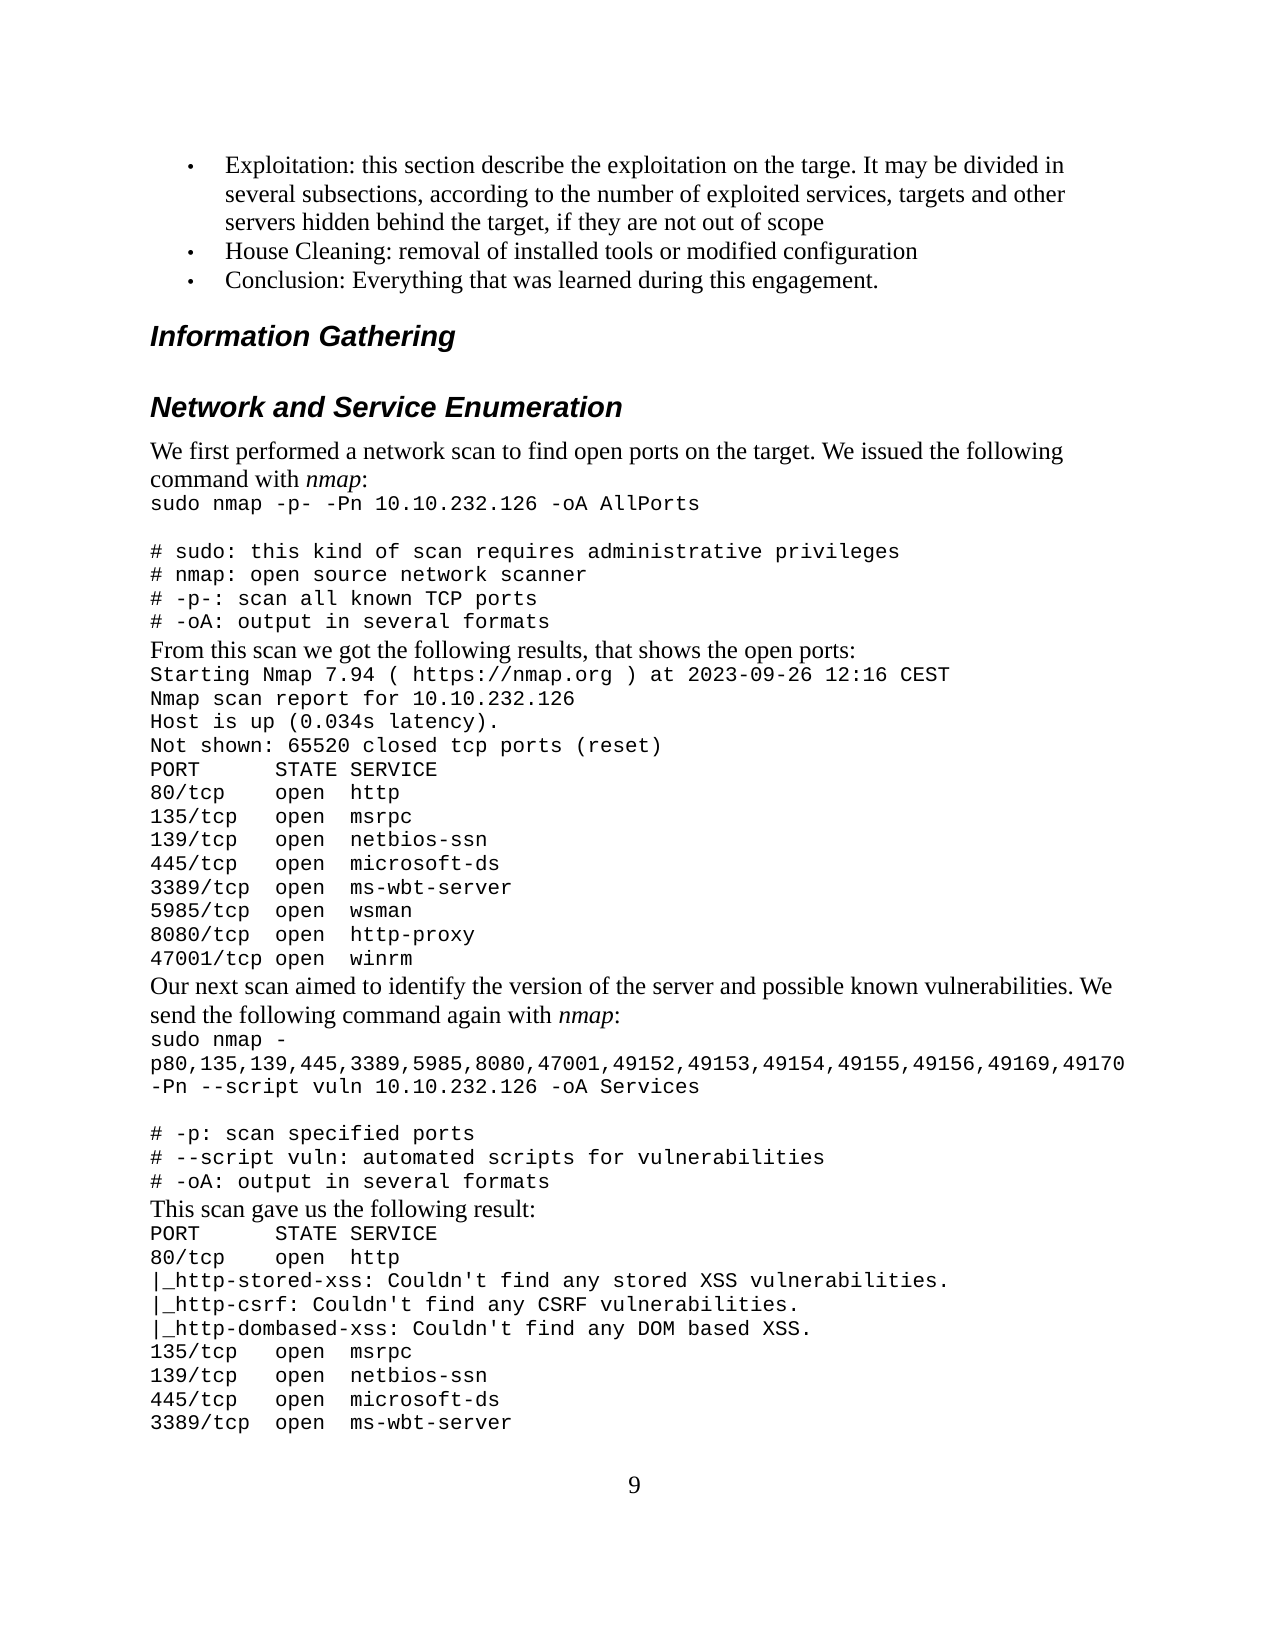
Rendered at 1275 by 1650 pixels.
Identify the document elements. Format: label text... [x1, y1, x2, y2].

text 139/tcp open netbios-ssn [150, 1365, 1125, 1389]
text We first performed a network scan to find open ports on the target. We issued the following command with nmap: [150, 436, 1125, 493]
text sudo nmap -p80,135,139,445,3389,5985,8080,47001,49152,49153,49154,49155,49156,49169,49170 -Pn --script vuln 10.10.232.126 -oA Services [150, 1029, 1125, 1100]
text |_http-csrf: Couldn't find any CSRF vulnerabilities. [150, 1294, 1125, 1318]
text 47001/tcp open winrm [150, 948, 1125, 971]
text |_http-stored-xss: Couldn't find any stored XSS vulnerabilities. [150, 1270, 1125, 1294]
text 135/tcp open msrpc [150, 806, 1125, 829]
text From this scan we got the following results, that shows the open ports: [150, 635, 1125, 664]
subtitle Network and Service Enumeration [150, 390, 1125, 423]
text 5985/tcp open wsman [150, 900, 1125, 924]
list Exploitation: this section describe the exploitation on the targe. It may be divided in several subsections, according to the number of exploited services, targets and other servers hidden behind the target, if they are not out of scope [187, 150, 1125, 236]
text # -p-: scan all known TCP ports [150, 588, 1125, 612]
text sudo nmap -p- -Pn 10.10.232.126 -oA AllPorts [150, 493, 1125, 517]
text Host is up (0.034s latency). [150, 711, 1125, 735]
text Not shown: 65520 closed tcp ports (reset) [150, 735, 1125, 758]
text 3389/tcp open ms-wbt-server [150, 1412, 1125, 1436]
list House Cleaning: removal of installed tools or modified configuration [187, 236, 1125, 265]
text Starting Nmap 7.94 ( https://nmap.org ) at 2023-09-26 12:16 CEST [150, 664, 1125, 688]
text # nmap: open source network scanner [150, 564, 1125, 588]
text 445/tcp open microsoft-ds [150, 1389, 1125, 1412]
text # -oA: output in several formats [150, 612, 1125, 635]
text This scan gave us the following result: [150, 1194, 1125, 1223]
text 80/tcp open http [150, 1247, 1125, 1270]
text # -p: scan specified ports [150, 1123, 1125, 1147]
text PORT STATE SERVICE [150, 1223, 1125, 1247]
text 445/tcp open microsoft-ds [150, 853, 1125, 877]
text 139/tcp open netbios-ssn [150, 829, 1125, 853]
text Our next scan aimed to identify the version of the server and possible known vulnerabilities. We send the following command again with nmap: [150, 971, 1125, 1029]
text 8080/tcp open http-proxy [150, 924, 1125, 948]
text PORT STATE SERVICE [150, 758, 1125, 782]
text # sudo: this kind of scan requires administrative privileges [150, 541, 1125, 564]
text 135/tcp open msrpc [150, 1341, 1125, 1365]
text # --script vuln: automated scripts for vulnerabilities [150, 1147, 1125, 1171]
text # -oA: output in several formats [150, 1171, 1125, 1194]
subtitle Information Gathering [150, 319, 1125, 352]
text Nmap scan report for 10.10.232.126 [150, 688, 1125, 711]
text |_http-dombased-xss: Couldn't find any DOM based XSS. [150, 1318, 1125, 1341]
text 3389/tcp open ms-wbt-server [150, 877, 1125, 900]
list Conclusion: Everything that was learned during this engagement. [187, 265, 1125, 294]
text 80/tcp open http [150, 782, 1125, 806]
